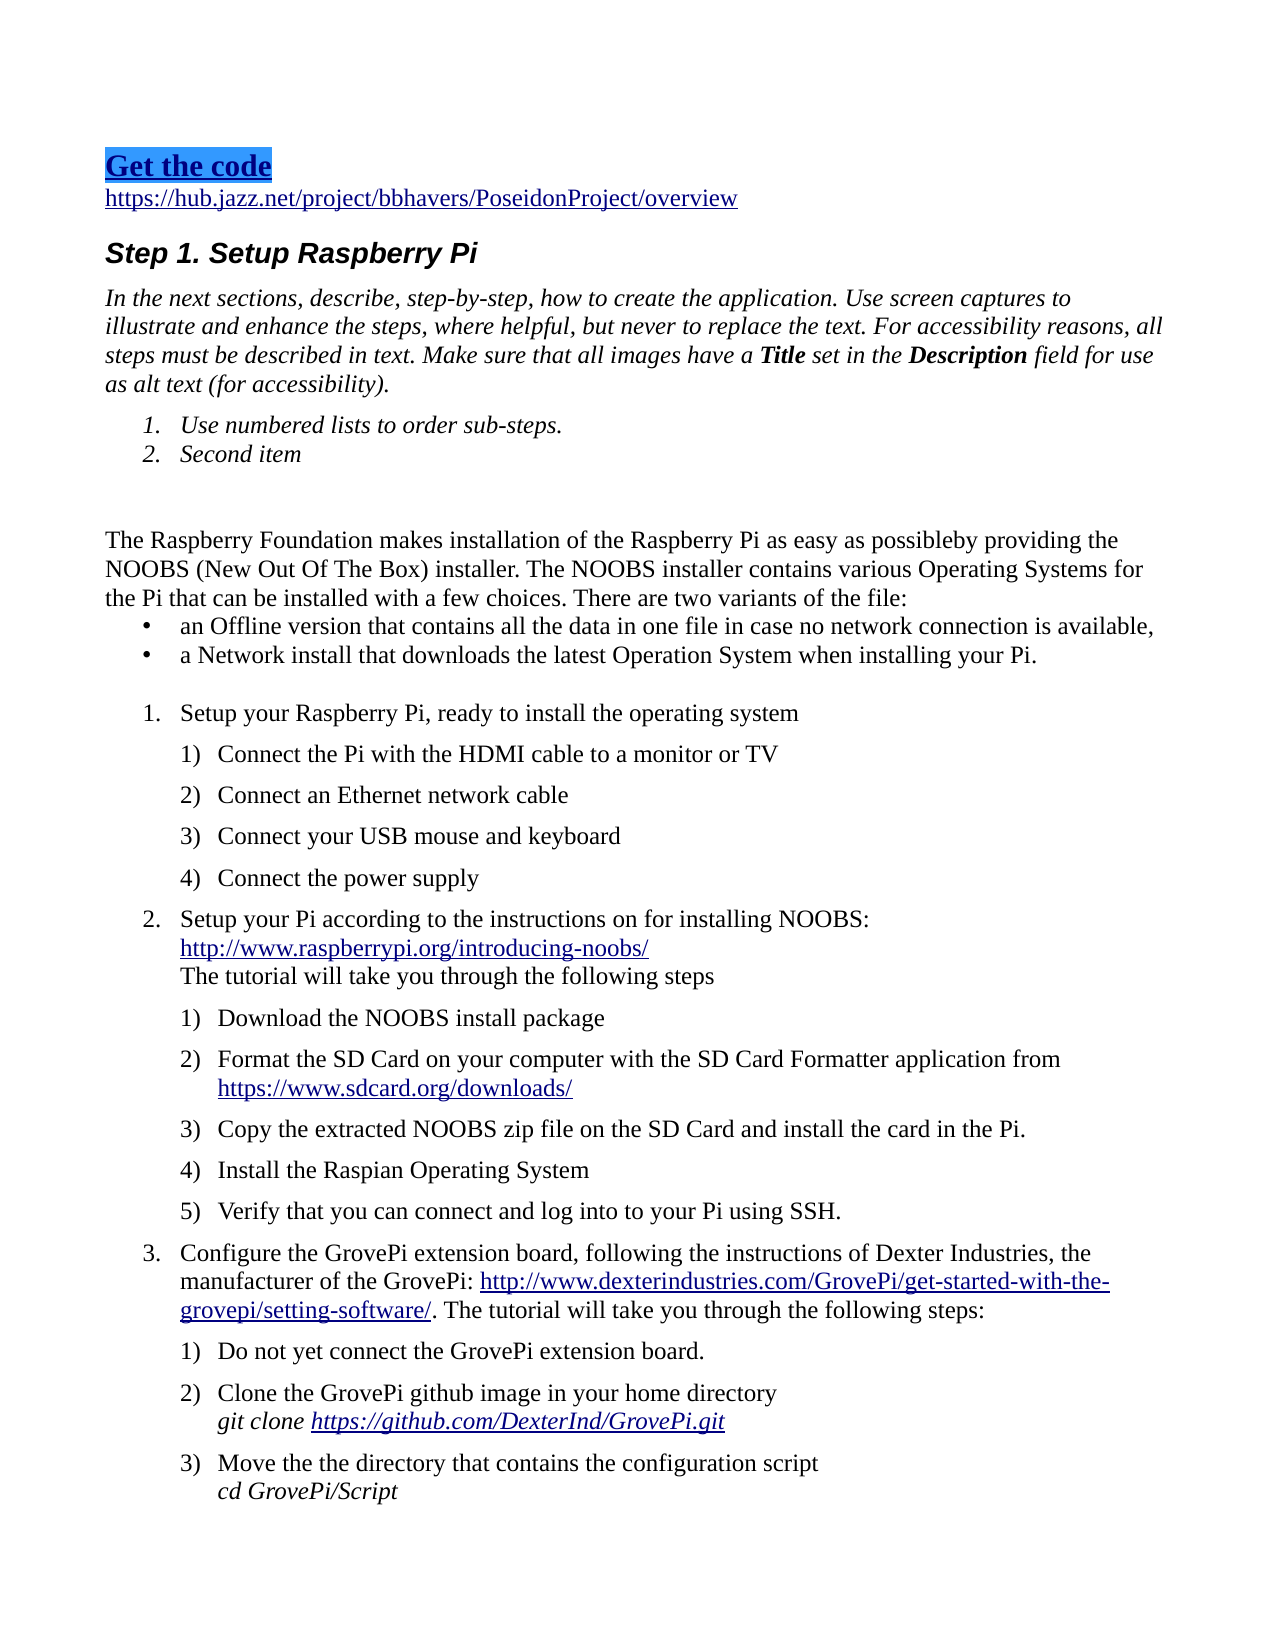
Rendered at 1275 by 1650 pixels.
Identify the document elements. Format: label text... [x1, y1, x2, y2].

list Connect the power supply [180, 863, 1170, 891]
list Install the Raspian Operating System [180, 1155, 1170, 1184]
list Use numbered lists to order sub-steps. [142, 410, 1170, 439]
list Connect your USB mouse and keyboard [180, 821, 1170, 850]
list Copy the extracted NOOBS zip file on the SD Card and install the card in the Pi. [180, 1114, 1170, 1143]
list Do not yet connect the GrovePi extension board. [180, 1336, 1170, 1365]
list Connect an Ethernet network cable [180, 780, 1170, 809]
list Setup your Raspberry Pi, ready to install the operating system [142, 698, 1170, 726]
list Clone the GrovePi github image in your home directory git clone https://github.com/DexterInd/GrovePi.git [180, 1378, 1170, 1435]
list Connect the Pi with the HDMI cable to a monitor or TV [180, 739, 1170, 768]
text https://hub.jazz.net/project/bbhavers/PoseidonProject/overview [105, 183, 1170, 212]
list Configure the GrovePi extension board, following the instructions of Dexter Industries, the manufacturer of the GrovePi: http://www.dexterindustries.com/GrovePi/get-started-with-the-grovepi/setting-software/. The tutorial will take you through the following steps: [142, 1238, 1170, 1324]
text The Raspberry Foundation makes installation of the Raspberry Pi as easy as possibleby providing the NOOBS (New Out Of The Box) installer. The NOOBS installer contains various Operating Systems for the Pi that can be installed with a few choices. There are two variants of the file: [105, 525, 1170, 611]
list Format the SD Card on your computer with the SD Card Formatter application from https://www.sdcard.org/downloads/ [180, 1044, 1170, 1101]
list Setup your Pi according to the instructions on for installing NOOBS: http://www.raspberrypi.org/introducing-noobs/ The tutorial will take you through the following steps [142, 904, 1170, 990]
text Get the code [272, 147, 1170, 183]
list Verify that you can connect and log into to your Pi using SSH. [180, 1196, 1170, 1225]
list Download the NOOBS install package [180, 1003, 1170, 1031]
list Second item [142, 439, 1170, 468]
list an Offline version that contains all the data in one file in case no network connection is available, [142, 611, 1170, 640]
text In the next sections, describe, step-by-step, how to create the application. Use screen captures to illustrate and enhance the steps, where helpful, but never to replace the text. For accessibility reasons, all steps must be described in text. Make sure that all images have a Title set in the Description field for use as alt text (for accessibility). [105, 283, 1170, 398]
list a Network install that downloads the latest Operation System when installing your Pi. [142, 640, 1170, 669]
subtitle Step 1. Setup Raspberry Pi [105, 237, 1170, 270]
list Move the the directory that contains the configuration script cd GrovePi/Script [180, 1448, 1170, 1505]
